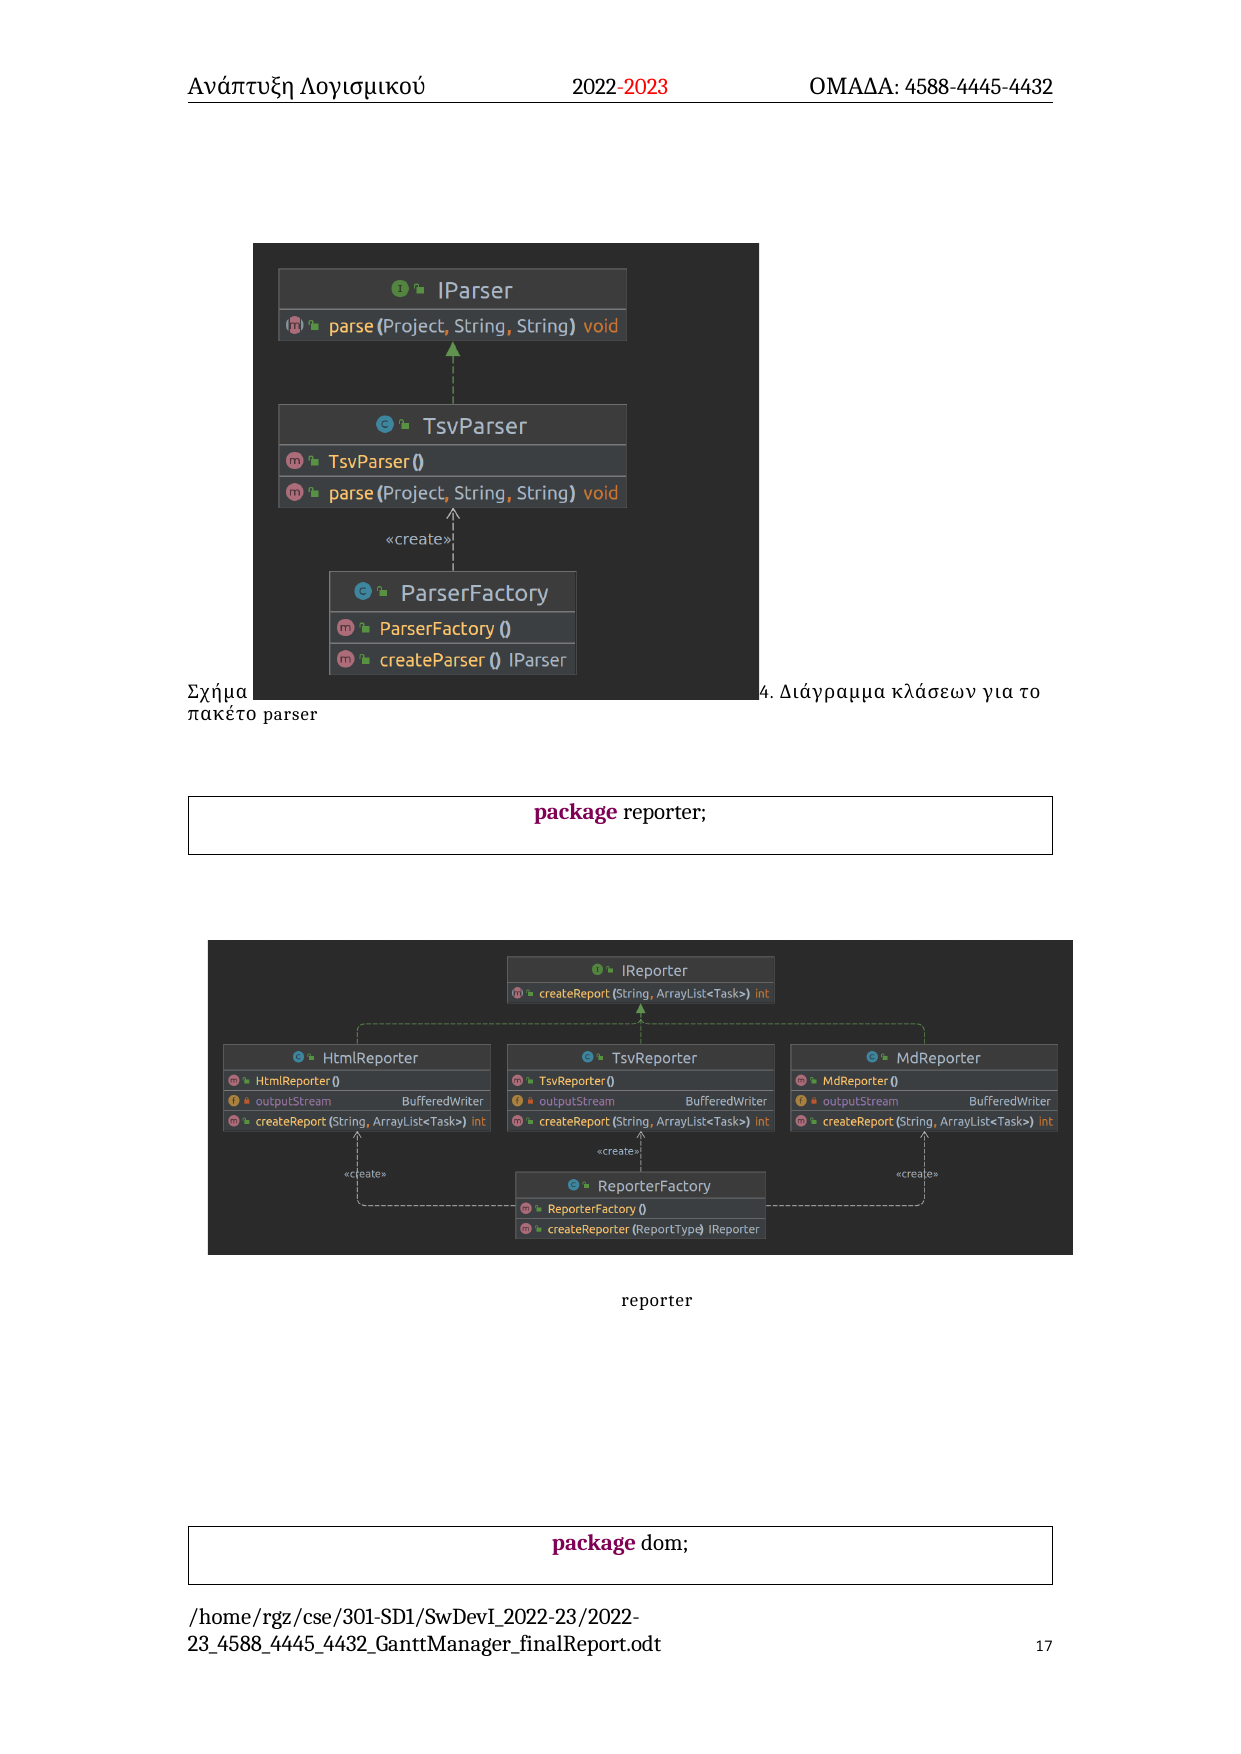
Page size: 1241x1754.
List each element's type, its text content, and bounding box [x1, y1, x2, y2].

text Σχήμα 4. Διάγραμμα κλάσεων για το πακέτο parser [187, 681, 1053, 725]
text package dom; [189, 1527, 1052, 1556]
picture [207, 940, 1073, 1255]
picture [253, 243, 760, 700]
text package reporter; [189, 797, 1052, 825]
text Σχήμα 5. Διάγραμμα κλάσεων για το πακέτο reporter [187, 1289, 1053, 1311]
